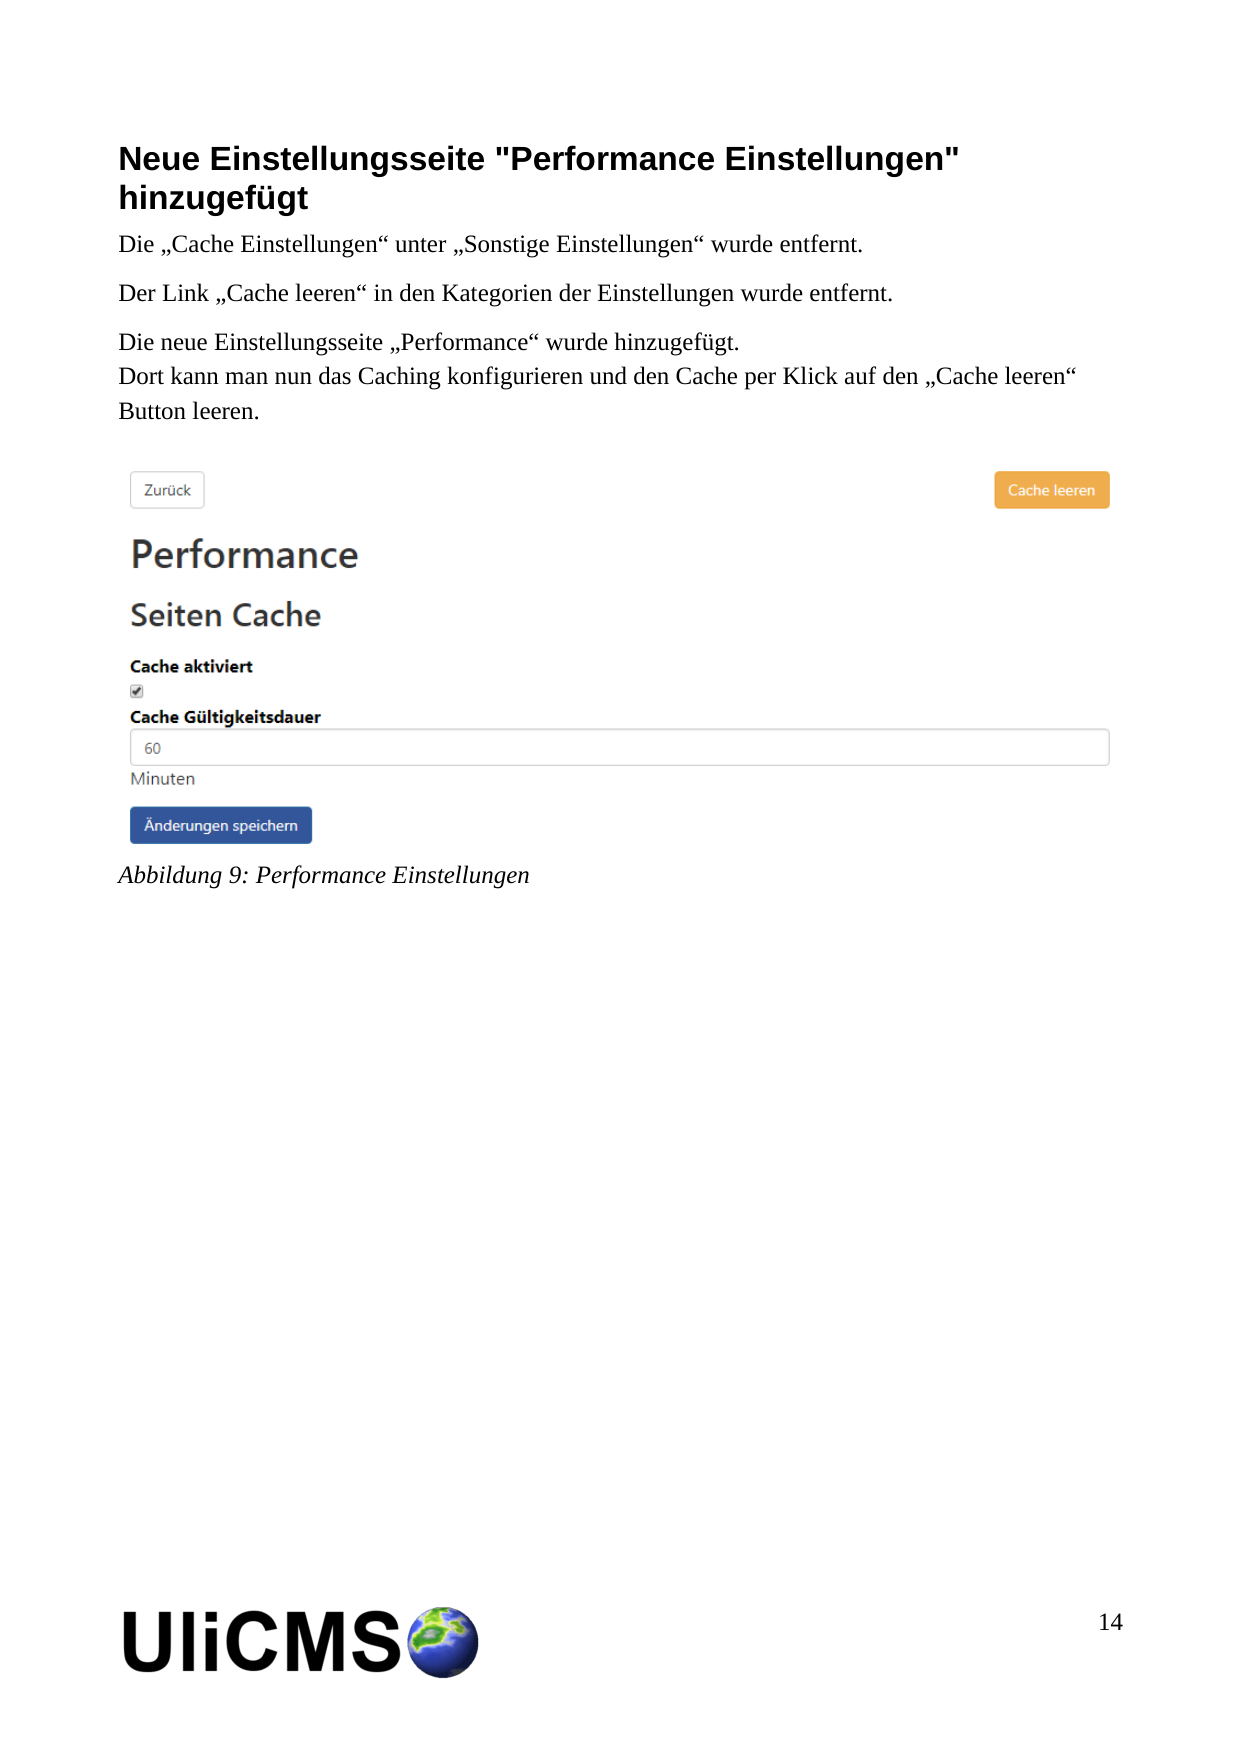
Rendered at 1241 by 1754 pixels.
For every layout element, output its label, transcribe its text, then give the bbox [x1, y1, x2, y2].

text Die neue Einstellungsseite „Performance“ wurde hinzugefügt. Dort kann man nun das Caching konfigurieren und den Cache per Klick auf den „Cache leeren“ Button leeren. [118, 327, 1123, 424]
text Die „Cache Einstellungen“ unter „Sonstige Einstellungen“ wurde entfernt. [118, 229, 1123, 257]
text Abbildung 9: Performance Einstellungen [118, 855, 1123, 888]
picture [118, 457, 1123, 855]
subtitle Neue Einstellungsseite "Performance Einstellungen" hinzugefügt [118, 139, 1123, 216]
picture [118, 1607, 479, 1681]
text Der Link „Cache leeren“ in den Kategorien der Einstellungen wurde entfernt. [118, 278, 1123, 307]
